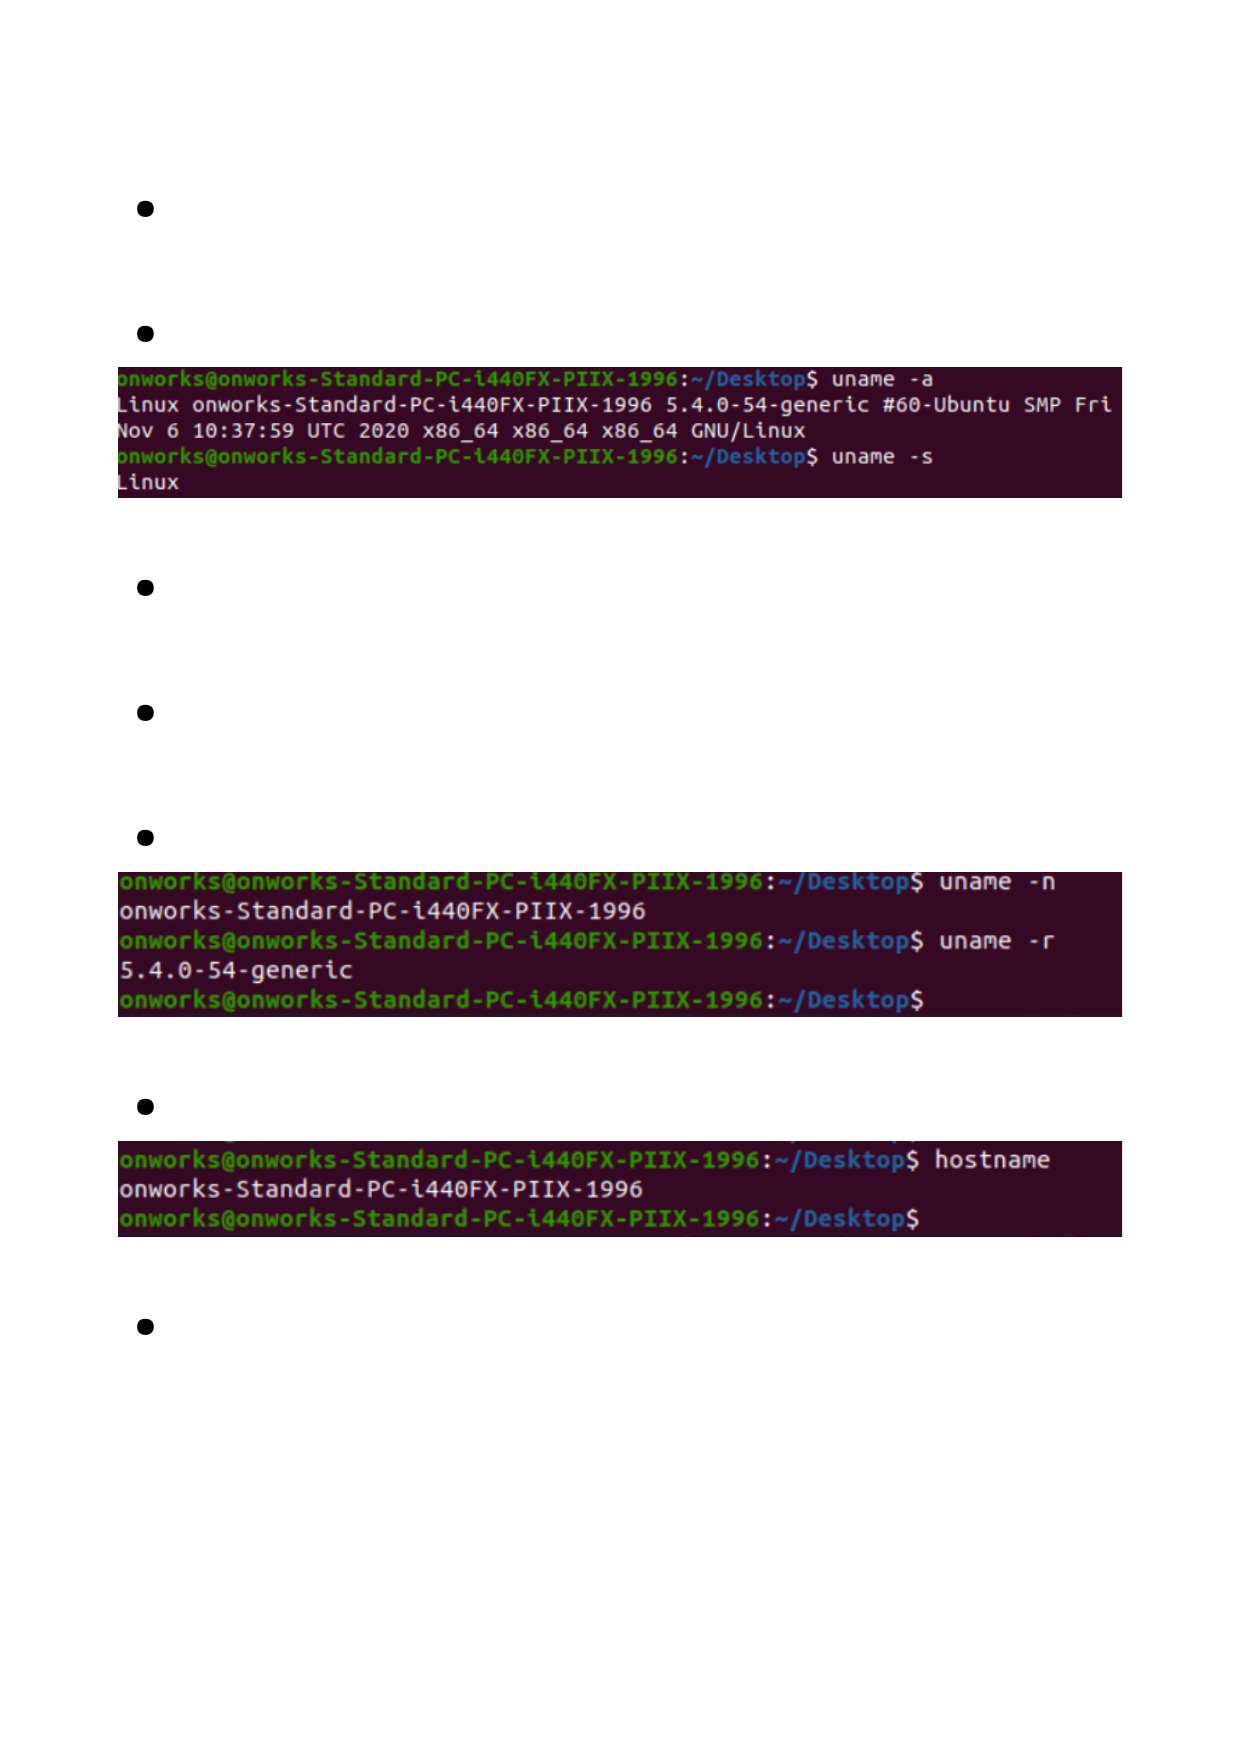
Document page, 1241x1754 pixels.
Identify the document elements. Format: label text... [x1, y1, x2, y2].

picture [118, 1141, 1123, 1237]
text . [118, 1237, 1122, 1361]
text . [118, 498, 1122, 622]
picture [118, 367, 1123, 498]
text . [118, 747, 1122, 872]
picture [118, 872, 1123, 1017]
text . [118, 118, 1122, 243]
text . [118, 1017, 1122, 1141]
text . [118, 622, 1122, 747]
text . [118, 243, 1122, 367]
